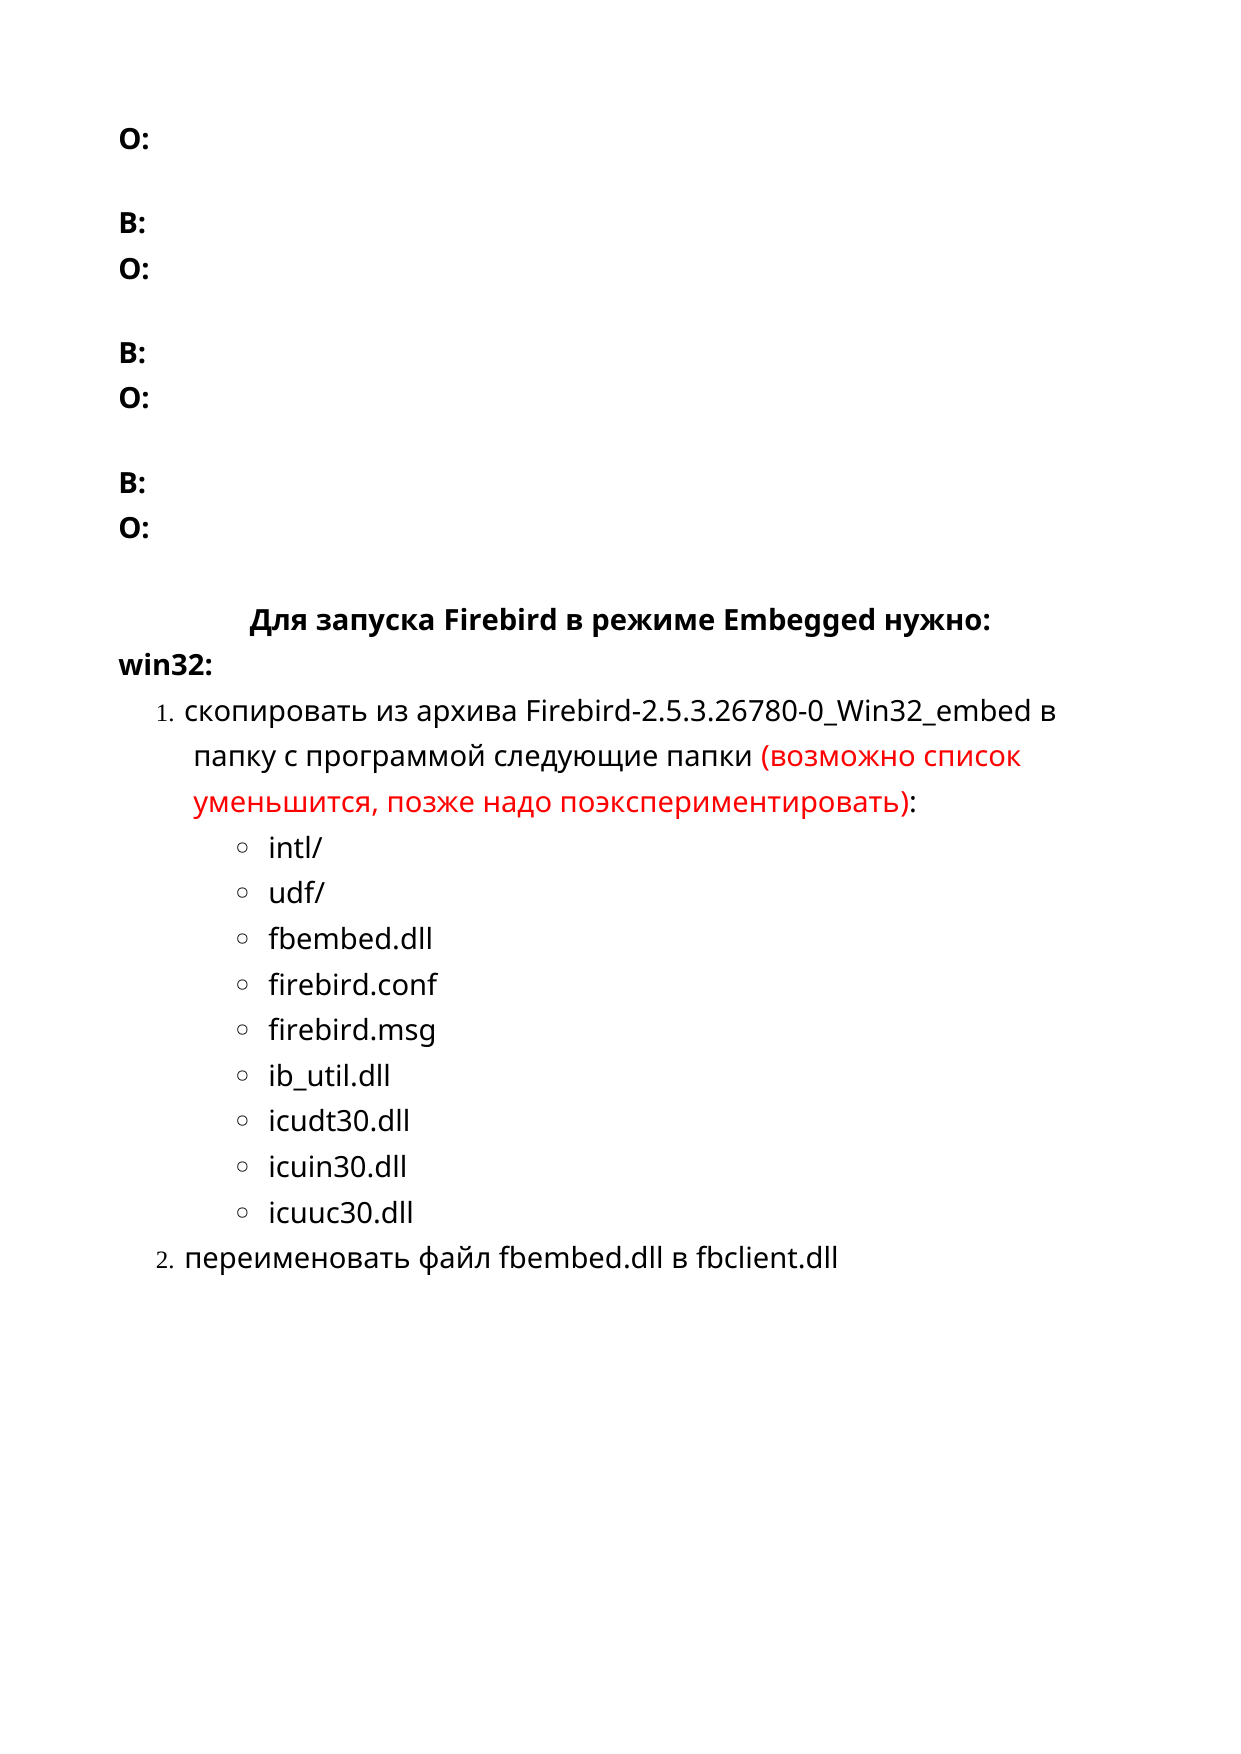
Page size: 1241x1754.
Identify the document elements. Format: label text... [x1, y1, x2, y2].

text win32: [118, 644, 1122, 684]
list скопировать из архива Firebird-2.5.3.26780-0_Win32_embed в папку с программой следующие папки (возможно список уменьшится, позже надо поэкспериментировать): [156, 690, 1122, 821]
text О: [118, 118, 1122, 158]
text О: [118, 378, 1122, 417]
list fbembed.dll [231, 918, 1122, 958]
text В: [118, 202, 1122, 242]
list intl/ [231, 827, 1122, 867]
text В: [118, 332, 1122, 372]
list firebird.msg [231, 1009, 1122, 1049]
list icudt30.dll [231, 1101, 1122, 1140]
text Для запуска Firebird в режиме Embegged нужно: [118, 599, 1122, 638]
list переименовать файл fbembed.dll в fbclient.dll [156, 1237, 1122, 1277]
list udf/ [231, 872, 1122, 912]
text О: [118, 507, 1122, 547]
text О: [118, 248, 1122, 288]
list icuuc30.dll [231, 1192, 1122, 1232]
text В: [118, 462, 1122, 502]
list firebird.conf [231, 964, 1122, 1003]
list ib_util.dll [231, 1055, 1122, 1095]
list icuin30.dll [231, 1146, 1122, 1186]
